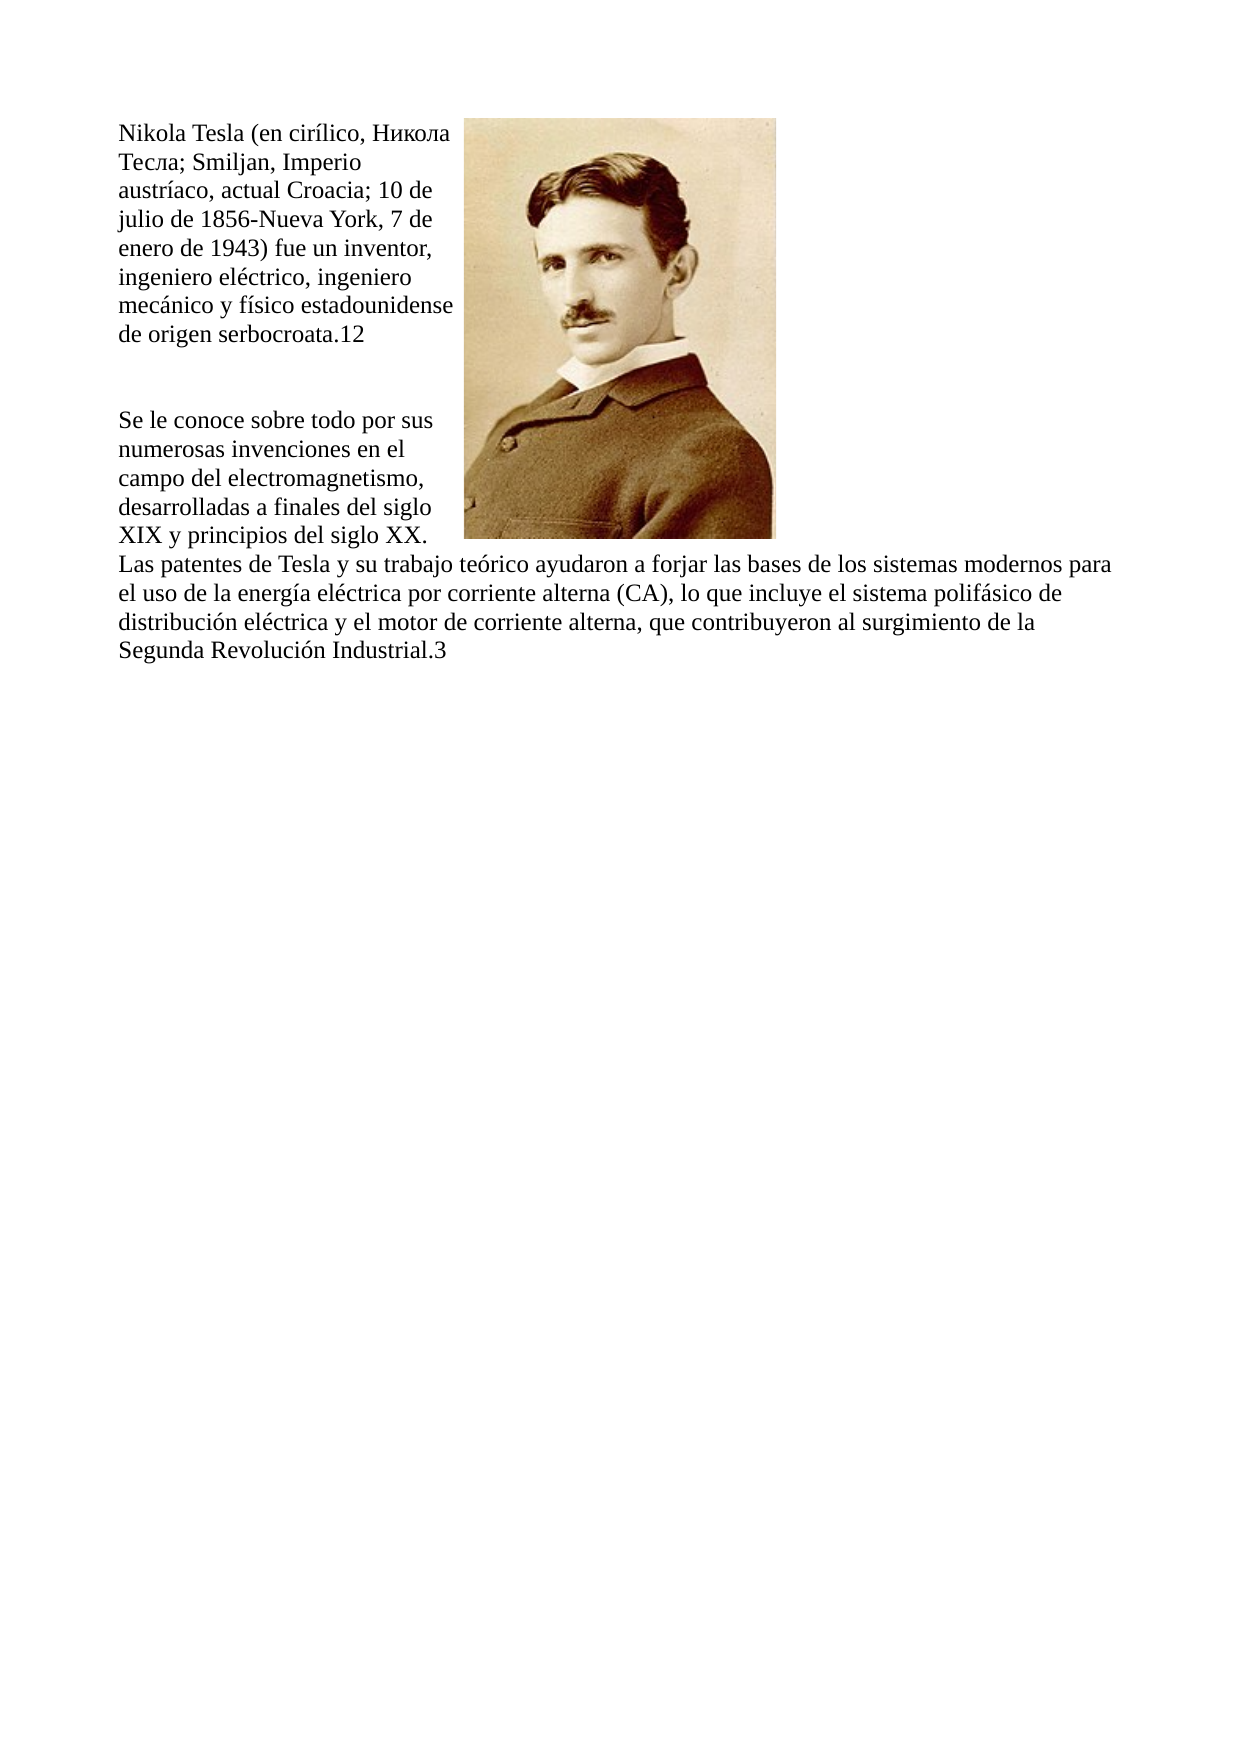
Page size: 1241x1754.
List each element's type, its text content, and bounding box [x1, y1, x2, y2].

picture [463, 118, 777, 539]
text Nikola Tesla (en cirílico, Никола Тесла; Smiljan, Imperio austríaco, actual Croacia; 10 de julio de 1856-Nueva York, 7 de enero de 1943) fue un inventor, ingeniero eléctrico, ingeniero mecánico y físico estadounidense de origen serbocroata.1​2​ [118, 118, 463, 348]
text [777, 118, 1122, 348]
text Se le conoce sobre todo por sus numerosas invenciones en el campo del electromagnetismo, desarrolladas a finales del siglo XIX y principios del siglo XX. Las patentes de Tesla y su trabajo teórico ayudaron a forjar las bases de los sistemas modernos para el uso de la energía eléctrica por corriente alterna (CA), lo que incluye el sistema polifásico de distribución eléctrica y el motor de corriente alterna, que contribuyeron al surgimiento de la Segunda Revolución Industrial.3​ [118, 406, 1122, 664]
